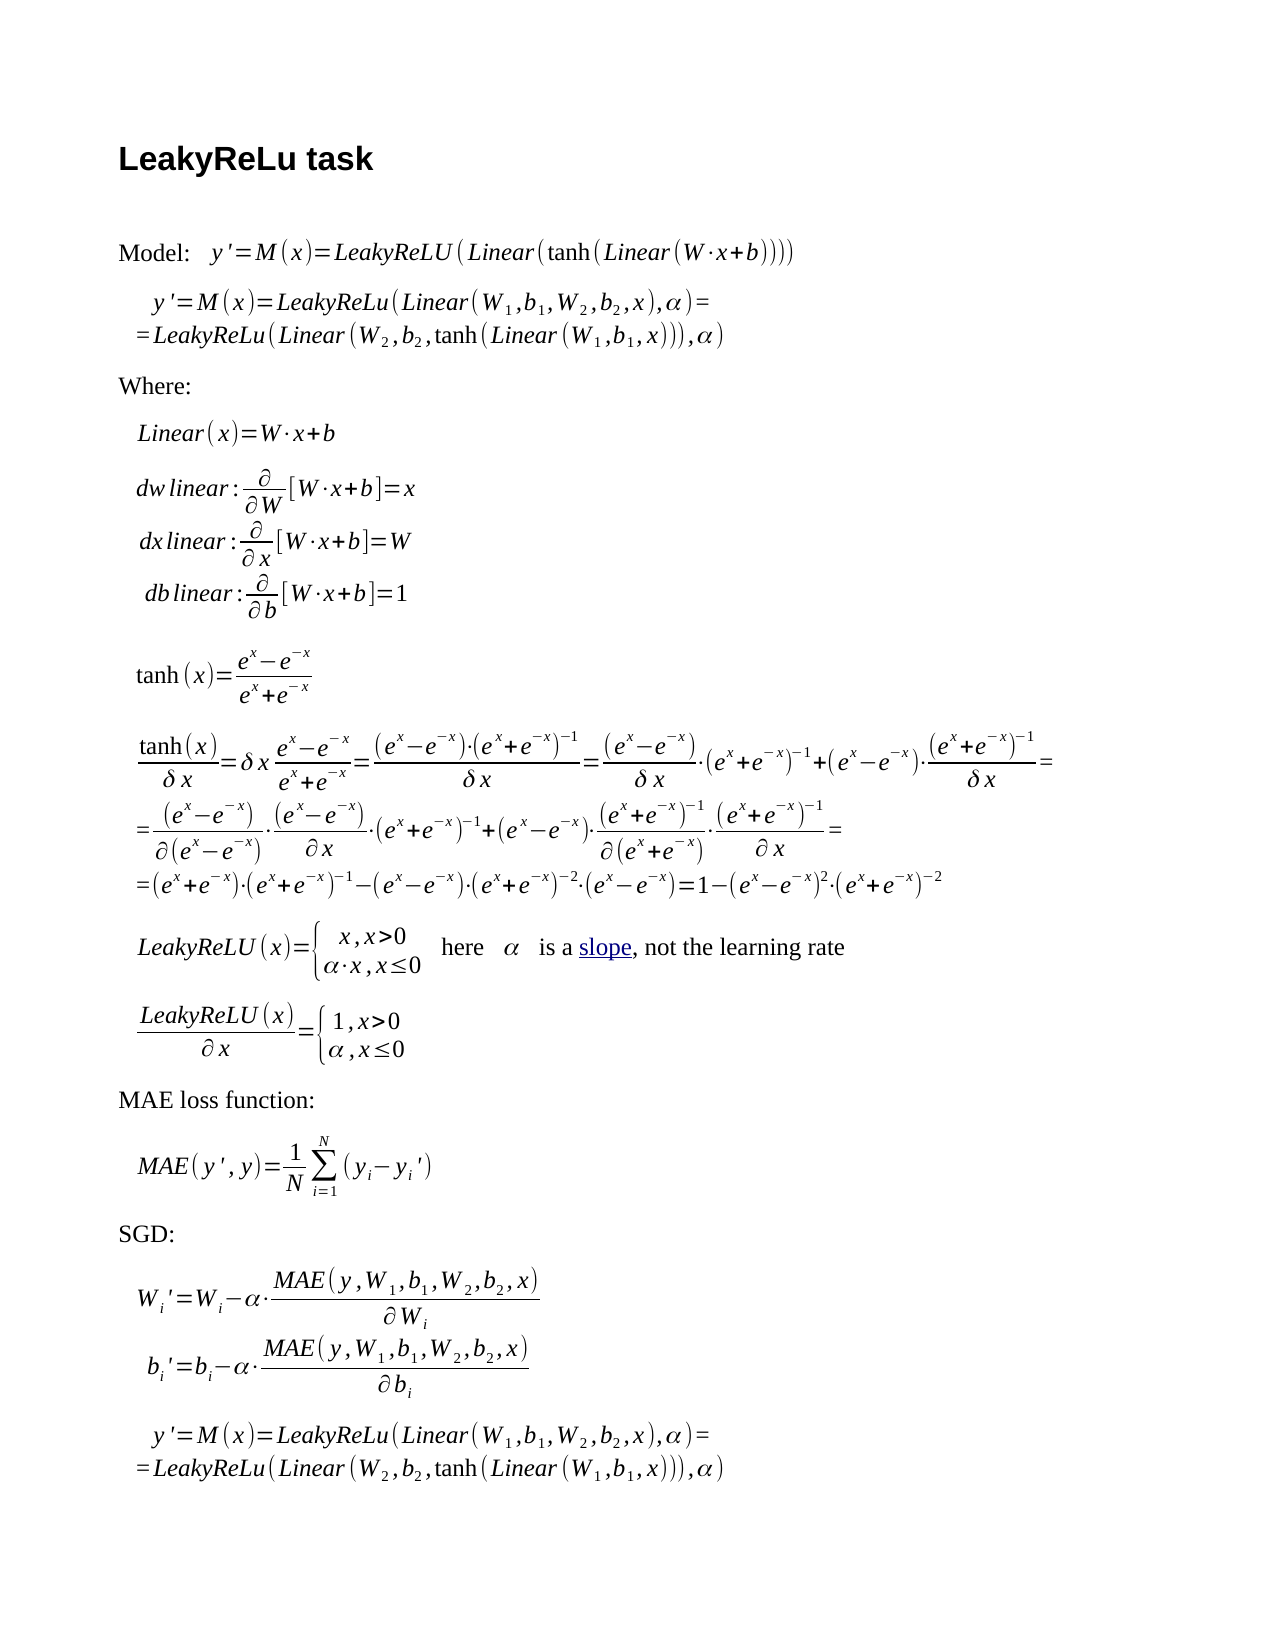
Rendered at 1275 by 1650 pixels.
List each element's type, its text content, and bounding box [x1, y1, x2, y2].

text hereis a slope, not the learning rate [118, 919, 1157, 982]
text Model: [118, 238, 1157, 268]
text MAE loss function: [118, 1085, 1157, 1114]
text Where: [118, 371, 1157, 399]
text SGD: [118, 1219, 1157, 1247]
subtitle LeakyReLu task [118, 139, 1157, 178]
